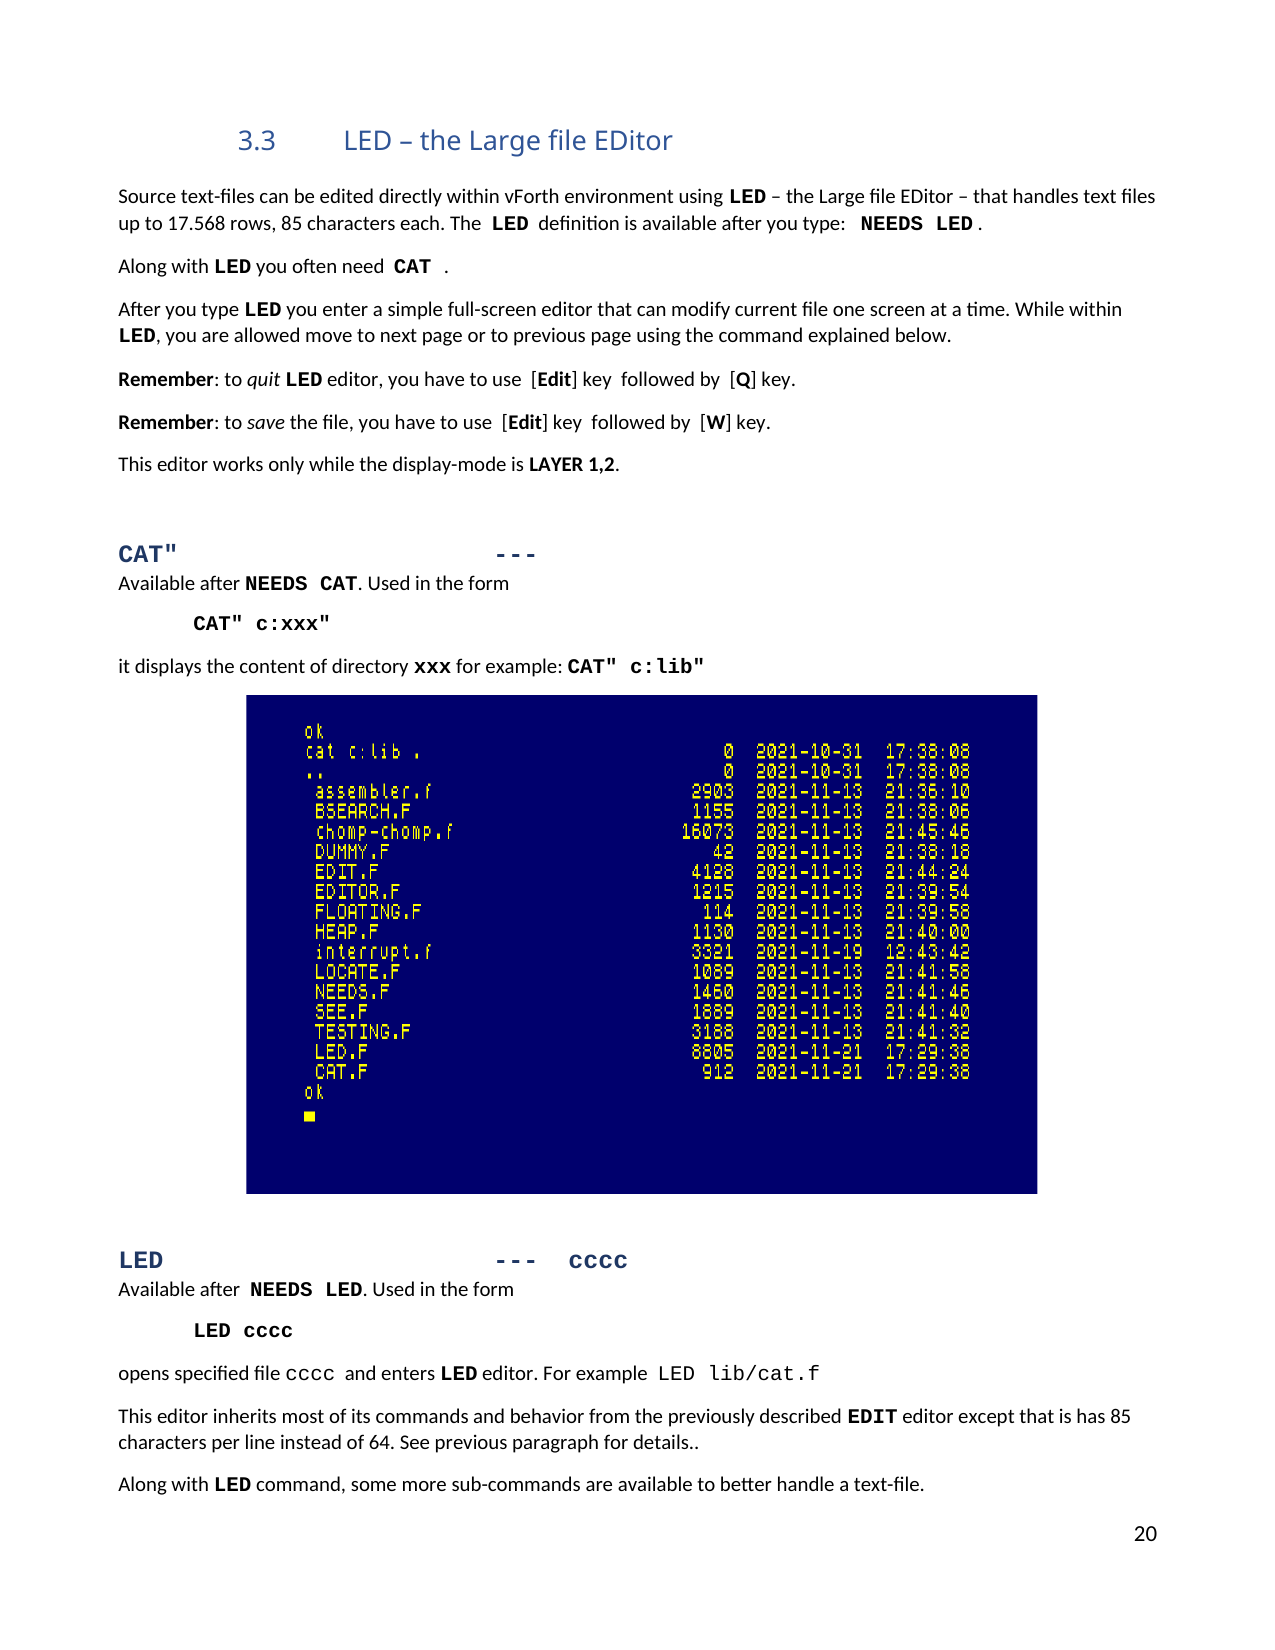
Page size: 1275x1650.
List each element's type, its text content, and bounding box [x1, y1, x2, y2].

text Remember: to save the file, you have to use [Edit] key followed by [W] key. [118, 409, 1157, 434]
text Source text-files can be edited directly within vForth environment using LED – the Large file EDitor – that handles text files up to 17.568 rows, 85 characters each. The LED definition is available after you type: NEEDS LED . [118, 158, 1157, 236]
subtitle LED – the Large file EDitor [231, 121, 1157, 158]
subtitle CAT" --- [118, 542, 1157, 570]
text This editor works only while the display-mode is LAYER 1,2. [118, 451, 1157, 476]
text This editor inherits most of its commands and behavior from the previously described EDIT editor except that is has 85 characters per line instead of 64. See previous paragraph for details.. [118, 1403, 1157, 1455]
text Available after NEEDS CAT. Used in the form [118, 570, 1157, 597]
text CAT" c:xxx" [118, 613, 1157, 637]
text Remember: to quit LED editor, you have to use [Edit] key followed by [Q] key. [118, 366, 1157, 392]
text it displays the content of directory xxx for example: CAT" c:lib" [118, 654, 1157, 680]
text After you type LED you enter a simple full-screen editor that can modify current file one screen at a time. While within LED, you are allowed move to next page or to previous page using the command explained below. [118, 296, 1157, 349]
text Available after NEEDS LED. Used in the form [118, 1276, 1157, 1303]
text opens specified file cccc and enters LED editor. For example LED lib/cat.f [118, 1360, 1157, 1386]
picture [246, 695, 1038, 1194]
text LED cccc [118, 1319, 1157, 1343]
text Along with LED command, some more sub-commands are available to better handle a text-file. [118, 1472, 1157, 1498]
text Along with LED you often need CAT . [118, 253, 1157, 279]
subtitle LED --- cccc [118, 1248, 1157, 1276]
